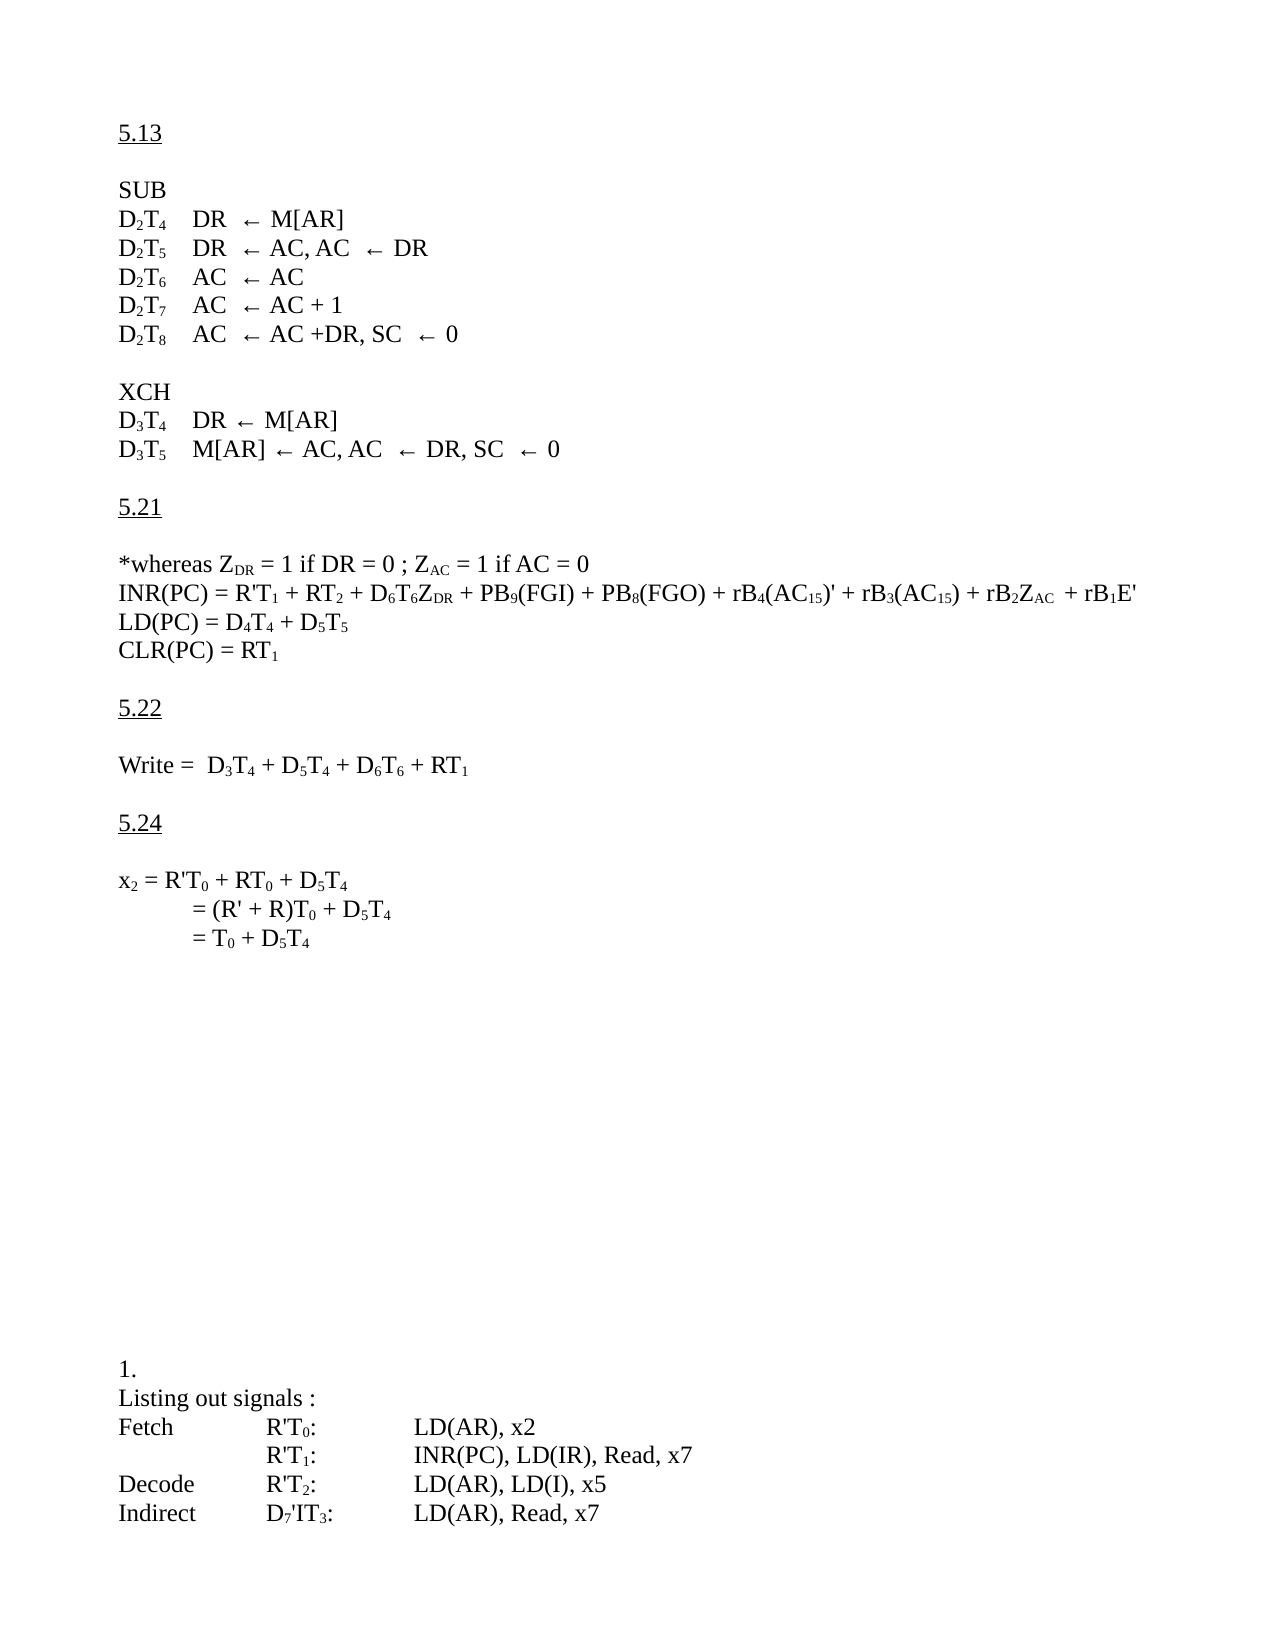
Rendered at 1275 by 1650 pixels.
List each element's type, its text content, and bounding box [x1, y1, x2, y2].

text D3T4 DR ← M[AR] [118, 406, 1157, 434]
text LD(PC) = D4T4 + D5T5 [118, 607, 1157, 636]
text D2T7 AC ← AC + 1 [118, 291, 1157, 319]
text Write = D3T4 + D5T4 + D6T6 + RT1 [118, 751, 1157, 779]
text 5.21 [118, 492, 1157, 521]
text *whereas ZDR = 1 if DR = 0 ; ZAC = 1 if AC = 0 [118, 549, 1157, 578]
text D2T8 AC ← AC +DR, SC ← 0 [118, 319, 1157, 348]
text x2 = R'T0 + RT0 + D5T4 [118, 866, 1157, 894]
text XCH [118, 377, 1157, 406]
text 1. [118, 1354, 1157, 1383]
text SUB [118, 176, 1157, 204]
text D2T5 DR ← AC, AC ← DR [118, 233, 1157, 262]
text 5.22 [118, 693, 1157, 722]
text INR(PC) = R'T1 + RT2 + D6T6ZDR + PB9(FGI) + PB8(FGO) + rB4(AC15)' + rB3(AC15) + rB2ZAC + rB1E' [118, 578, 1157, 607]
text 5.24 [118, 808, 1157, 837]
text = (R' + R)T0 + D5T4 [118, 894, 1157, 923]
text Decode R'T2: LD(AR), LD(I), x5 [118, 1469, 1157, 1498]
text D3T5 M[AR] ← AC, AC ← DR, SC ← 0 [118, 434, 1157, 463]
text CLR(PC) = RT1 [118, 636, 1157, 664]
text D2T4 DR ← M[AR] [118, 204, 1157, 233]
text R'T1: INR(PC), LD(IR), Read, x7 [118, 1441, 1157, 1469]
text D2T6 AC ← AC [118, 262, 1157, 291]
text 5.13 [118, 118, 1157, 147]
text Indirect D7'IT3: LD(AR), Read, x7 [118, 1498, 1157, 1527]
text = T0 + D5T4 [118, 923, 1157, 952]
text Fetch R'T0: LD(AR), x2 [118, 1412, 1157, 1441]
text Listing out signals : [118, 1383, 1157, 1412]
